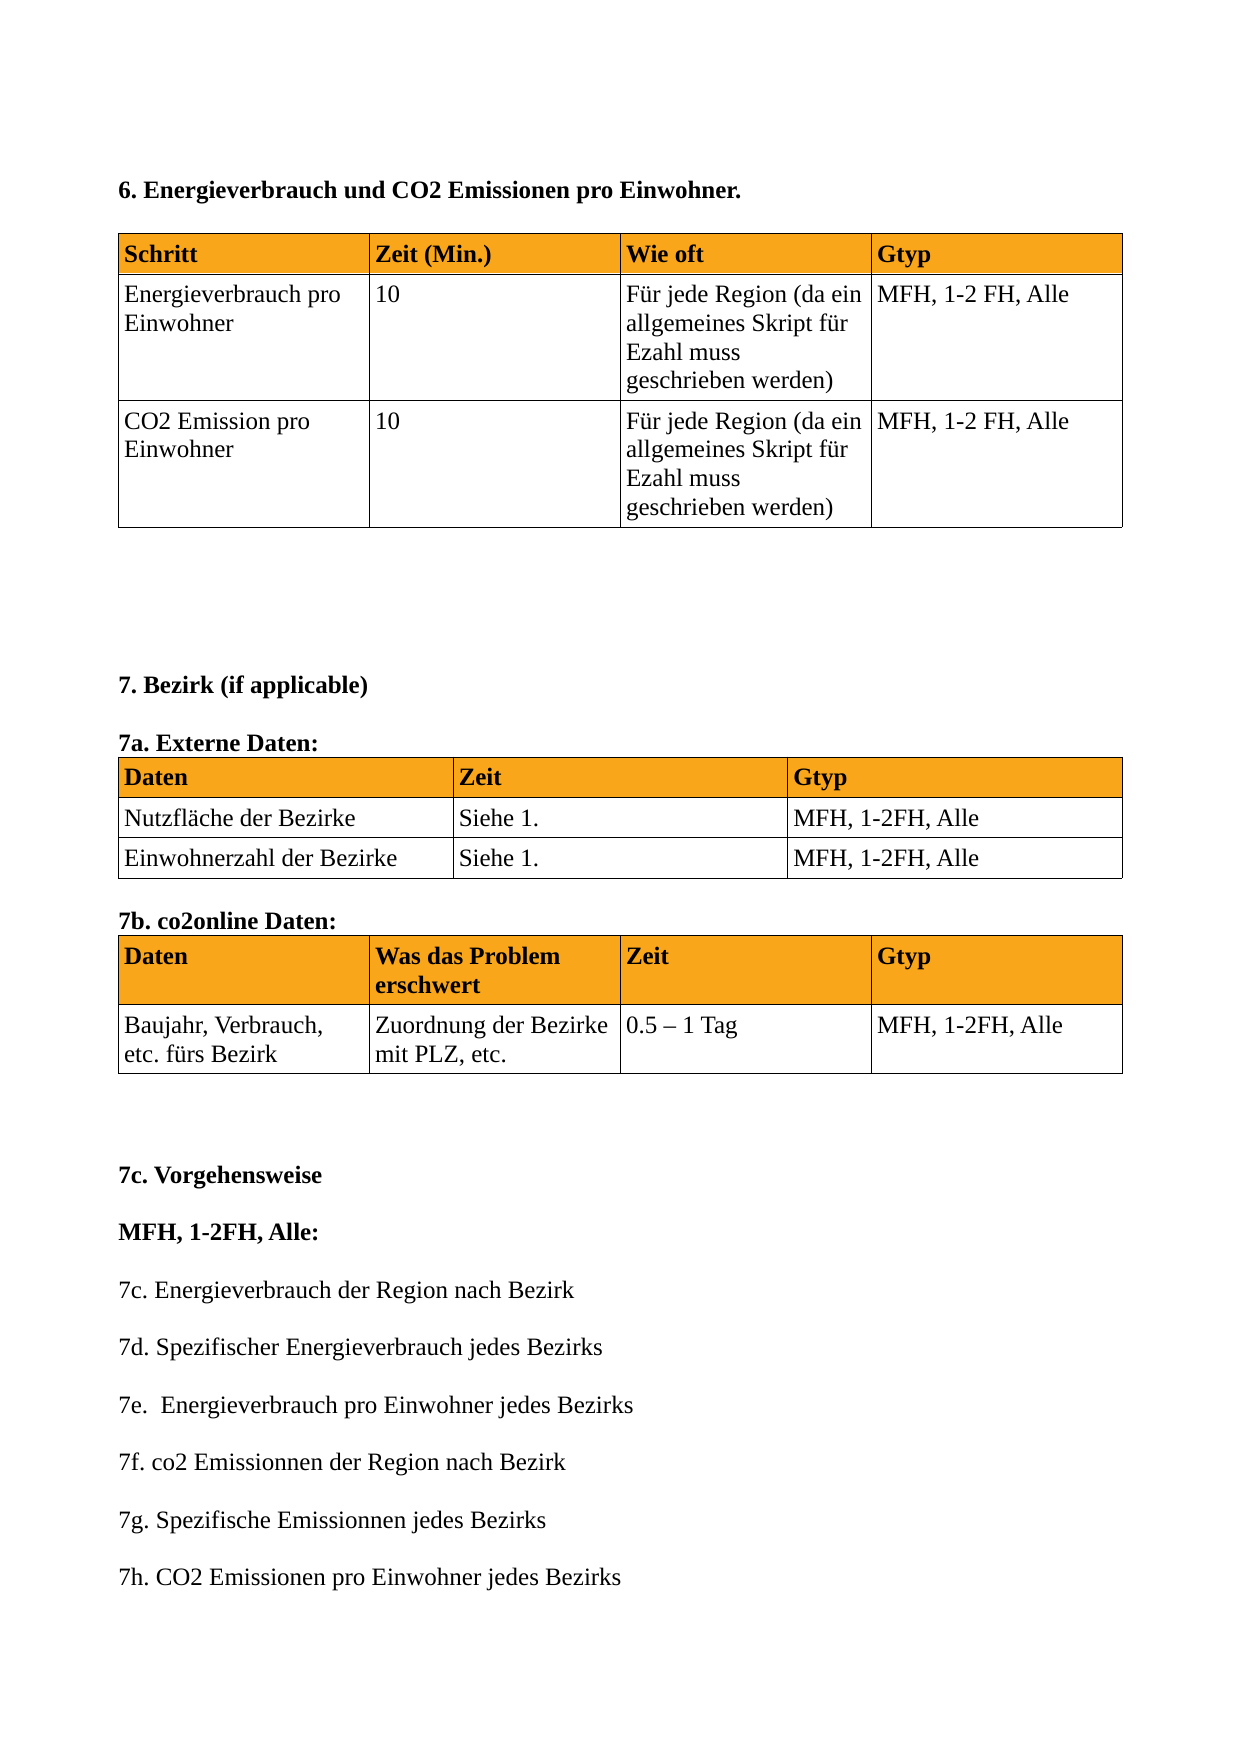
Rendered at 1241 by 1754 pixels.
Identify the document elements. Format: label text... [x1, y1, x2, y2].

table_header Daten [119, 758, 453, 797]
table_cell 10 [370, 401, 620, 527]
table_cell CO2 Emission pro Einwohner [119, 401, 369, 527]
text 7h. CO2 Emissionen pro Einwohner jedes Bezirks [118, 1562, 1122, 1591]
table_header Daten [119, 936, 369, 1004]
table_cell Siehe 1. [454, 798, 787, 837]
table_cell 10 [370, 275, 620, 400]
table_cell Für jede Region (da ein allgemeines Skript für Ezahl muss geschrieben werden) [621, 275, 871, 400]
table_header Zeit [621, 936, 871, 1004]
table_header Gtyp [872, 234, 1122, 273]
table_cell Nutzfläche der Bezirke [119, 798, 453, 837]
table_header Gtyp [788, 758, 1122, 797]
table_header Gtyp [872, 936, 1122, 1004]
table_cell Baujahr, Verbrauch, etc. fürs Bezirk [119, 1005, 369, 1073]
table_header Wie oft [621, 234, 871, 273]
table_cell MFH, 1-2 FH, Alle [872, 275, 1122, 400]
text 7. Bezirk (if applicable) [118, 670, 1122, 699]
text 7f. co2 Emissionnen der Region nach Bezirk [118, 1447, 1122, 1476]
text 7e. Energieverbrauch pro Einwohner jedes Bezirks [118, 1390, 1122, 1418]
table_cell MFH, 1-2FH, Alle [872, 1005, 1122, 1073]
table_cell MFH, 1-2 FH, Alle [872, 401, 1122, 527]
text MFH, 1-2FH, Alle: [118, 1217, 1122, 1246]
table_cell 0.5 – 1 Tag [621, 1005, 871, 1073]
text 7b. co2online Daten: [118, 906, 1122, 935]
text 7g. Spezifische Emissionnen jedes Bezirks [118, 1505, 1122, 1533]
text 7c. Vorgehensweise [118, 1160, 1122, 1188]
table_cell Energieverbrauch pro Einwohner [119, 275, 369, 400]
table_cell Zuordnung der Bezirke mit PLZ, etc. [370, 1005, 620, 1073]
table_header Was das Problem erschwert [370, 936, 620, 1004]
table_cell MFH, 1-2FH, Alle [788, 798, 1122, 837]
table_header Zeit (Min.) [370, 234, 620, 273]
text 7c. Energieverbrauch der Region nach Bezirk [118, 1275, 1122, 1303]
table_cell Für jede Region (da ein allgemeines Skript für Ezahl muss geschrieben werden) [621, 401, 871, 527]
table_cell Einwohnerzahl der Bezirke [119, 838, 453, 878]
table_header Zeit [454, 758, 787, 797]
text 6. Energieverbrauch und CO2 Emissionen pro Einwohner. [118, 176, 1122, 204]
table_cell MFH, 1-2FH, Alle [788, 838, 1122, 878]
text 7a. Externe Daten: [118, 728, 1122, 757]
text 7d. Spezifischer Energieverbrauch jedes Bezirks [118, 1332, 1122, 1361]
table_header Schritt [119, 234, 369, 273]
table_cell Siehe 1. [454, 838, 787, 878]
